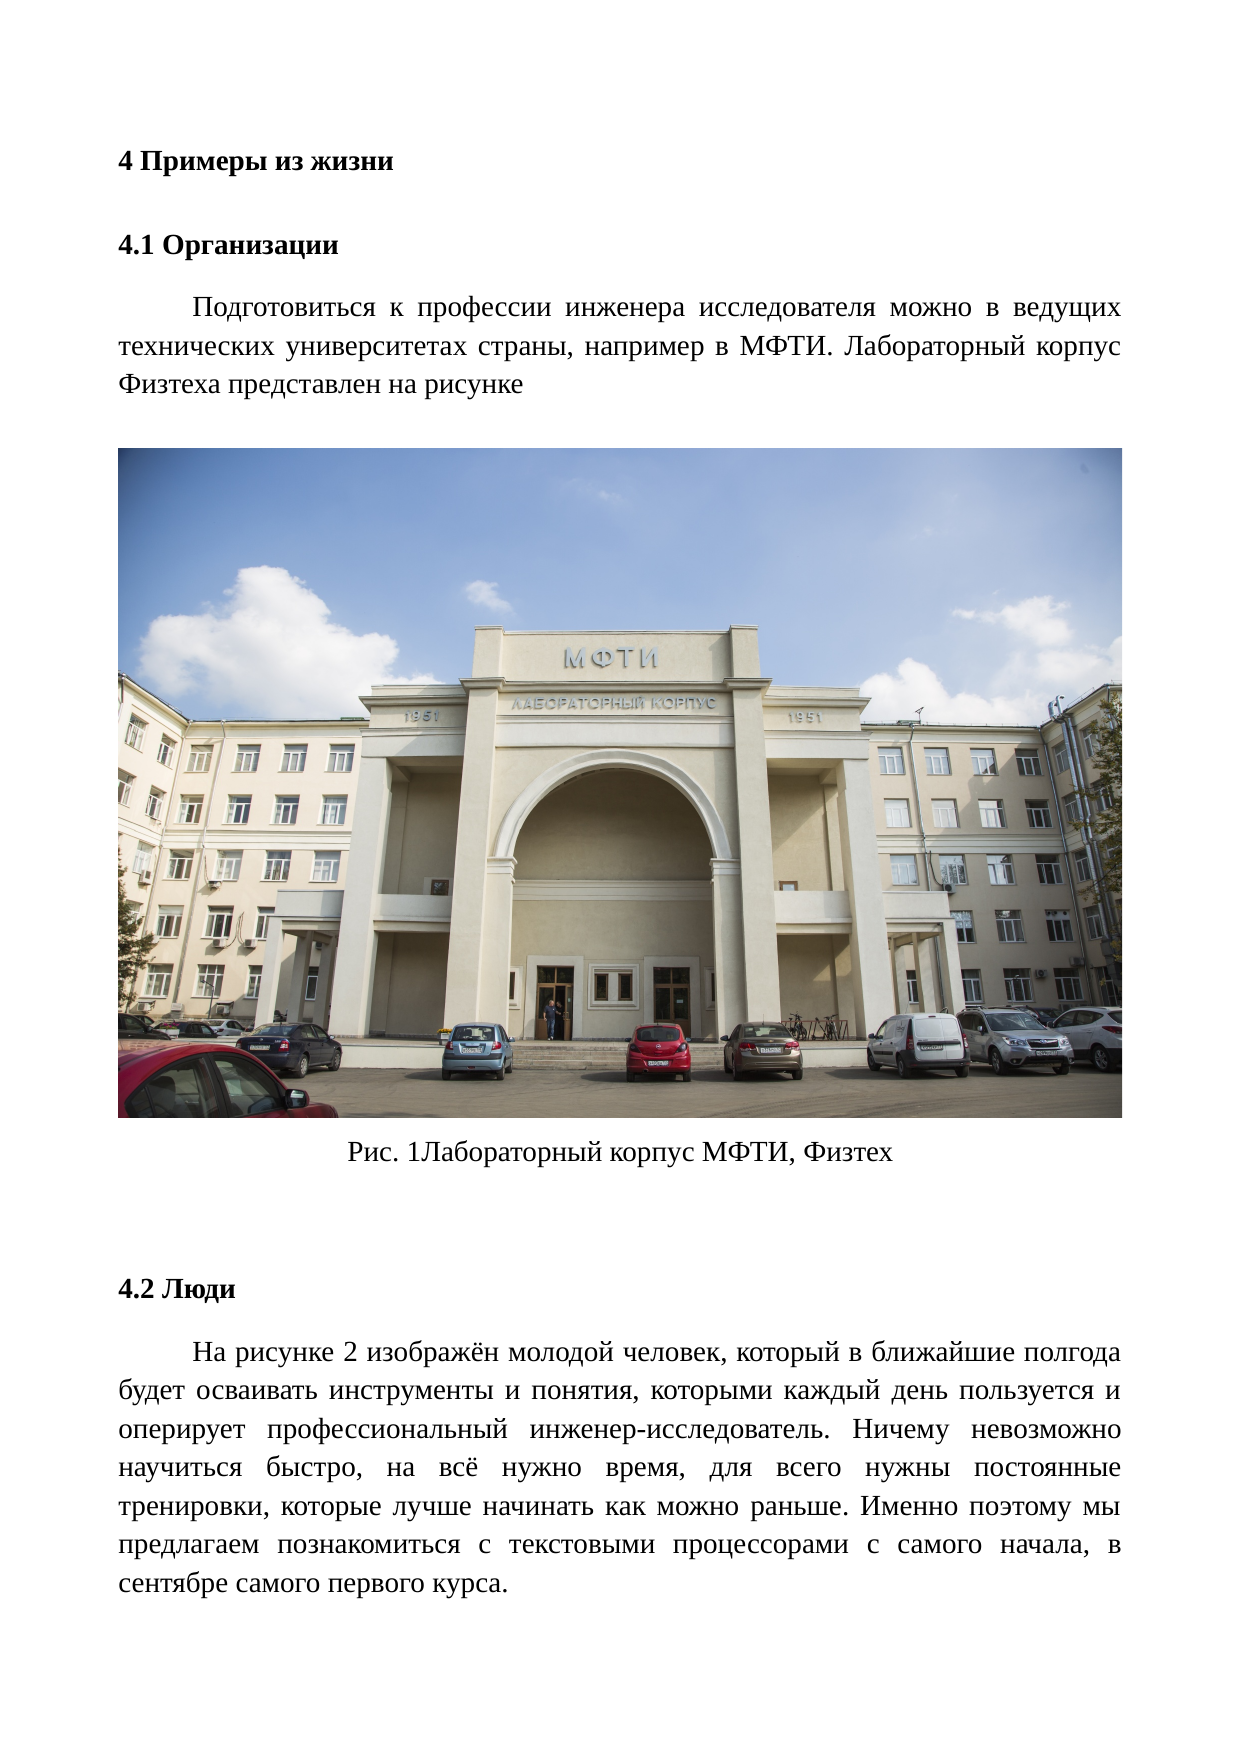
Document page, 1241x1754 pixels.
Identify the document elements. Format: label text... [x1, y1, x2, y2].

picture [118, 448, 1123, 1118]
text Подготовиться к профессии инженера исследователя можно в ведущих технических университетах страны, например в МФТИ. Лабораторный корпус Физтеха представлен на рисунке [118, 289, 1122, 400]
text На рисунке 2 изображён молодой человек, который в ближайшие полгода будет осваивать инструменты и понятия, которыми каждый день пользуется и оперирует профессиональный инженер-исследователь. Ничему невозможно научиться быстро, на всё нужно время, для всего нужны постоянные тренировки, которые лучше начинать как можно раньше. Именно поэтому мы предлагаем познакомиться с текстовыми процессорами с самого начала, в сентябре самого первого курса. [118, 1334, 1122, 1599]
text Рис. 1Лабораторный корпус МФТИ, Физтех [118, 1134, 1122, 1168]
subtitle Примеры из жизни [118, 143, 1122, 177]
subtitle Люди [118, 1271, 1122, 1304]
subtitle Организации [118, 227, 1122, 260]
